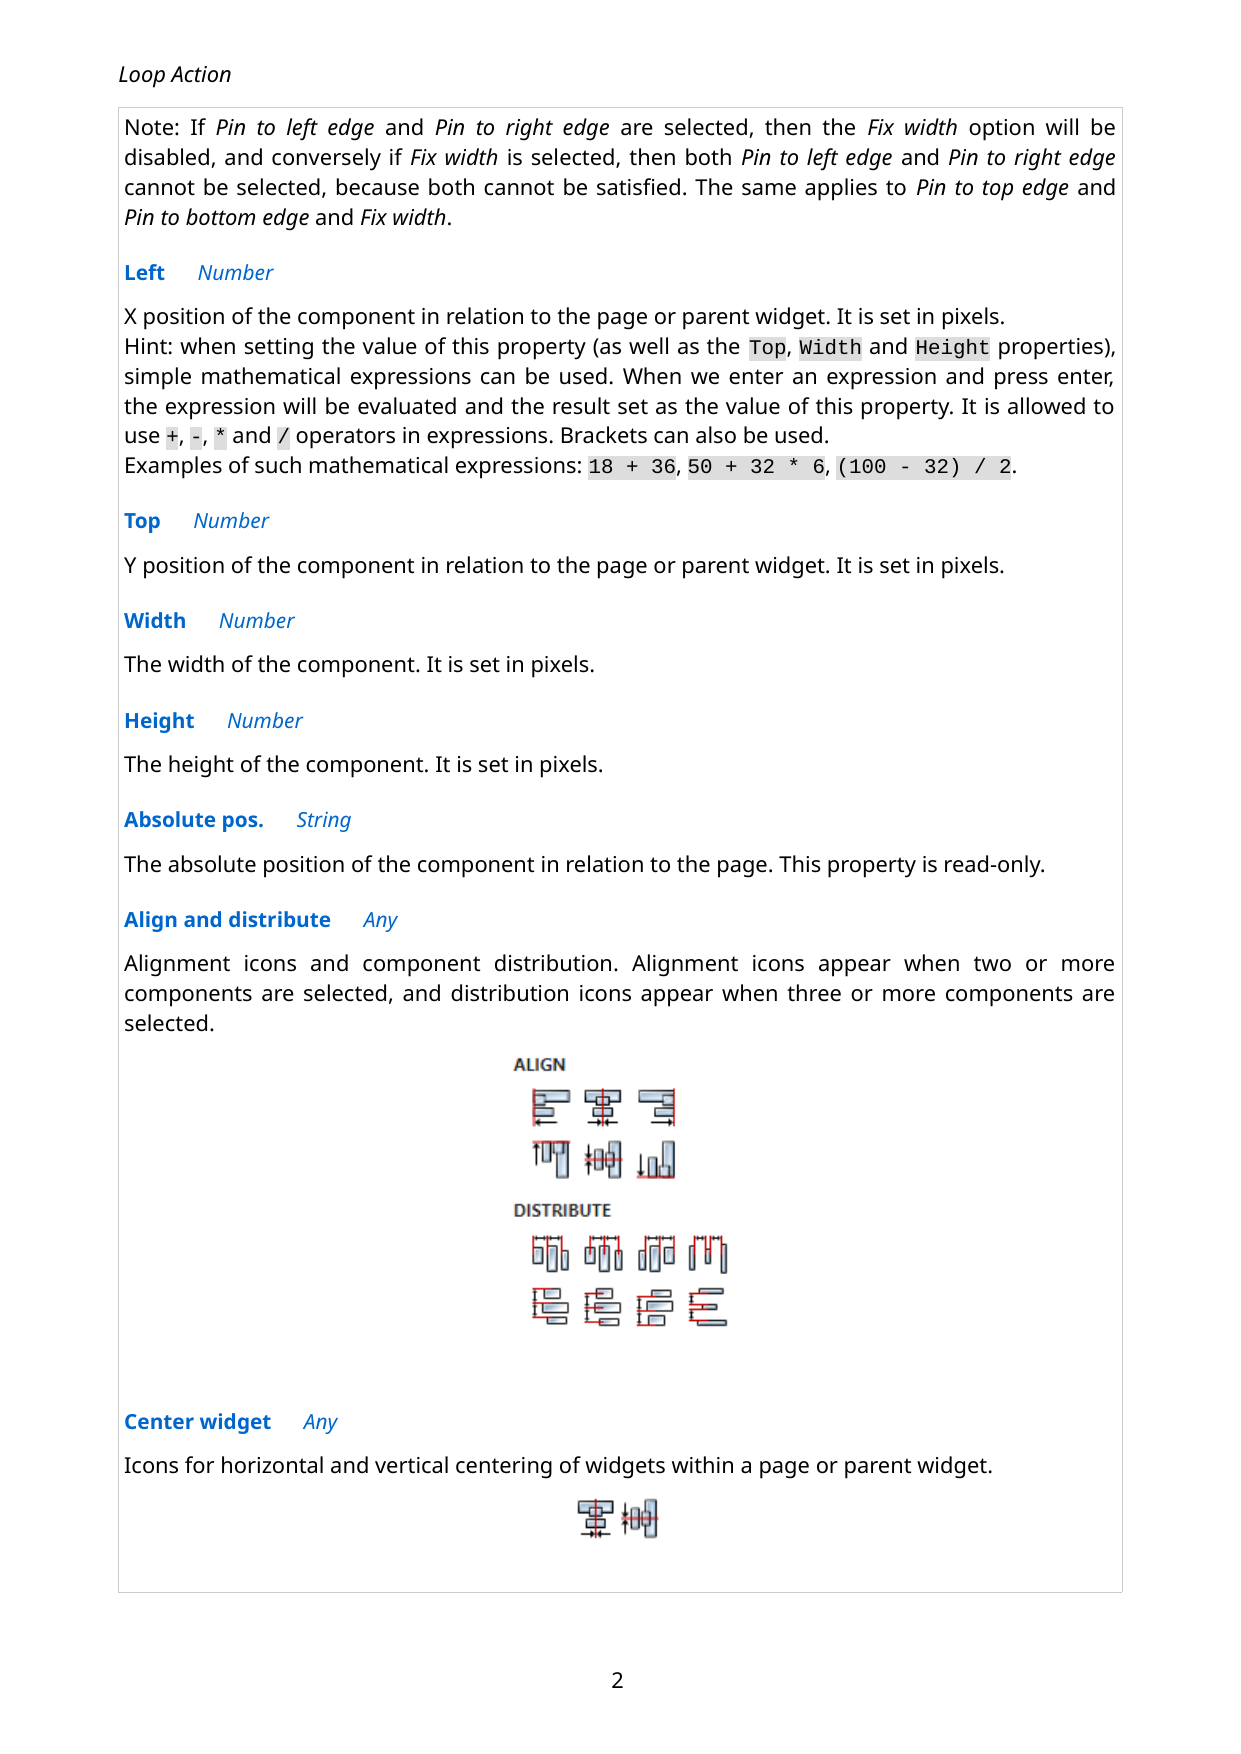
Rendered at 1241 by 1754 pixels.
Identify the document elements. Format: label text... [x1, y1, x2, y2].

picture [490, 1049, 750, 1339]
table_cell Note: If Pin to left edge and Pin to right edge are selected, then the Fix width option will be disabled, and conversely if Fix width is selected, then both Pin to left edge and Pin to right edge cannot be selected, because both cannot be satisfied. The same applies to Pin to top edge and Pin to bottom edge and Fix width. Left Number X position of the component in relation to the page or parent widget. It is set in pixels. Hint: when setting the value of this property (as well as the Top, Width and Height properties), simple mathematical expressions can be used. When we enter an expression and press enter, the expression will be evaluated and the result set as the value of this property. It is allowed to use +, -, * and / operators in expressions. Brackets can also be used. Examples of such mathematical expressions: 18 + 36, 50 + 32 * 6, (100 - 32) / 2. Top Number Y position of the component in relation to the page or parent widget. It is set in pixels. Width Number The width of the component. It is set in pixels. Height Number The height of the component. It is set in pixels. Absolute pos. String The absolute position of the component in relation to the page. This property is read-only. Align and distribute Any Alignment icons and component distribution. Alignment icons appear when two or more components are selected, and distribution icons appear when three or more components are selected. Center widget Any Icons for horizontal and vertical centering of widgets within a page or parent widget. [119, 108, 1122, 1592]
picture [572, 1491, 668, 1545]
